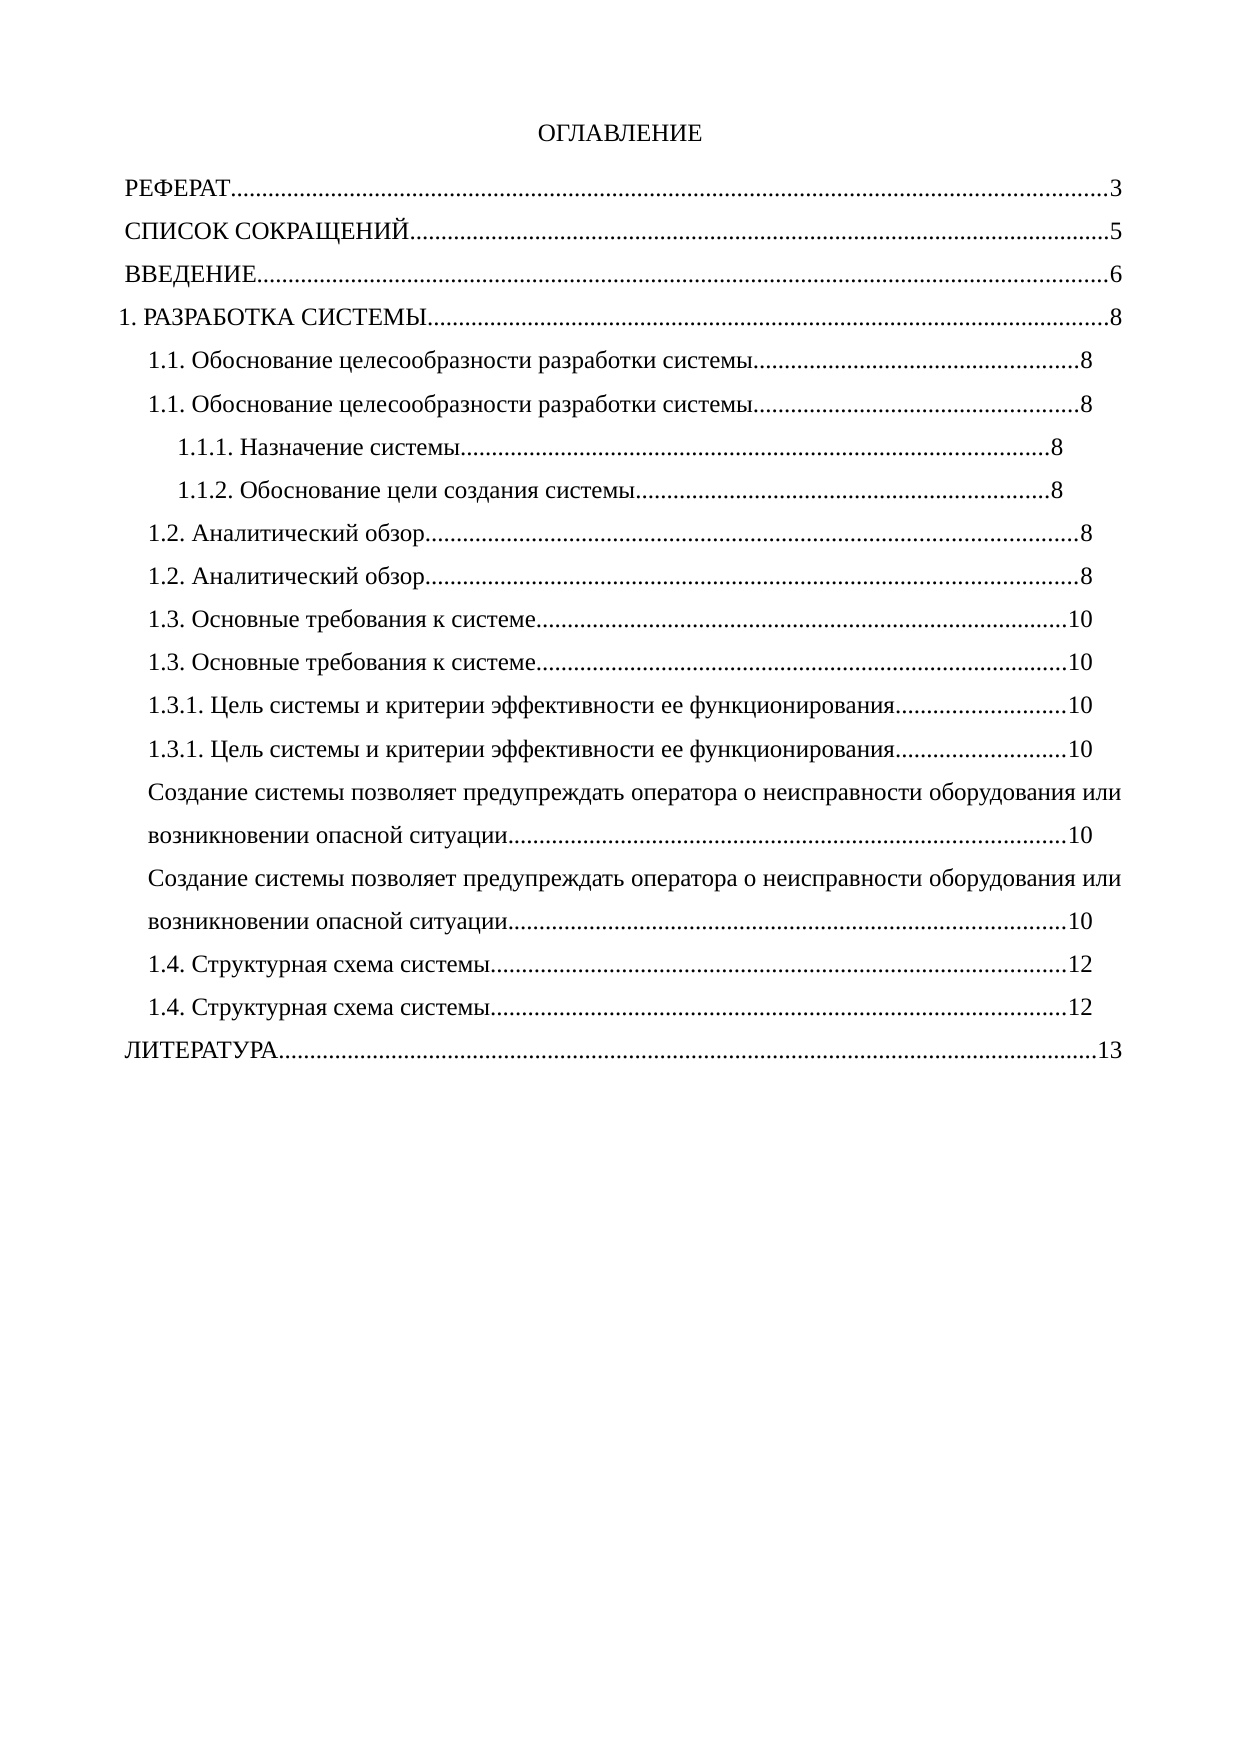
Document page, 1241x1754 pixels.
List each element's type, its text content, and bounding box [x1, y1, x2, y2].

text Список сокращений 5 [118, 216, 1122, 245]
text Создание системы позволяет предупреждать оператора о неисправности оборудования или возникновении опасной ситуации. 10 [148, 863, 1122, 935]
text 1. Разработка системы 8 [118, 302, 1122, 331]
text Введение 6 [118, 259, 1122, 288]
text 1.2. Аналитический обзор 8 [148, 561, 1122, 590]
text 1.3. Основные требования к системе 10 [148, 604, 1122, 633]
text 1.3.1. Цель системы и критерии эффективности ее функционирования 10 [148, 734, 1122, 762]
text 1.4. Структурная схема системы 12 [148, 992, 1122, 1021]
text Создание системы позволяет предупреждать оператора о неисправности оборудования или возникновении опасной ситуации. 10 [148, 777, 1122, 849]
text 1.4. Структурная схема системы 12 [148, 949, 1122, 978]
text 1.1. Обоснование целесообразности разработки системы 8 [148, 389, 1122, 417]
text 1.3. Основные требования к системе 10 [148, 647, 1122, 676]
text 1.2. Аналитический обзор 8 [148, 518, 1122, 547]
text Литература 13 [118, 1036, 1122, 1064]
text 1.1.1. Назначение системы 8 [177, 432, 1122, 461]
text 1.1. Обоснование целесообразности разработки системы 8 [148, 346, 1122, 374]
text Реферат 3 [118, 173, 1122, 202]
text 1.3.1. Цель системы и критерии эффективности ее функционирования 10 [148, 691, 1122, 719]
text ОГЛАВЛЕНИЕ [118, 118, 1122, 147]
text 1.1.2. Обоснование цели создания системы 8 [177, 475, 1122, 504]
